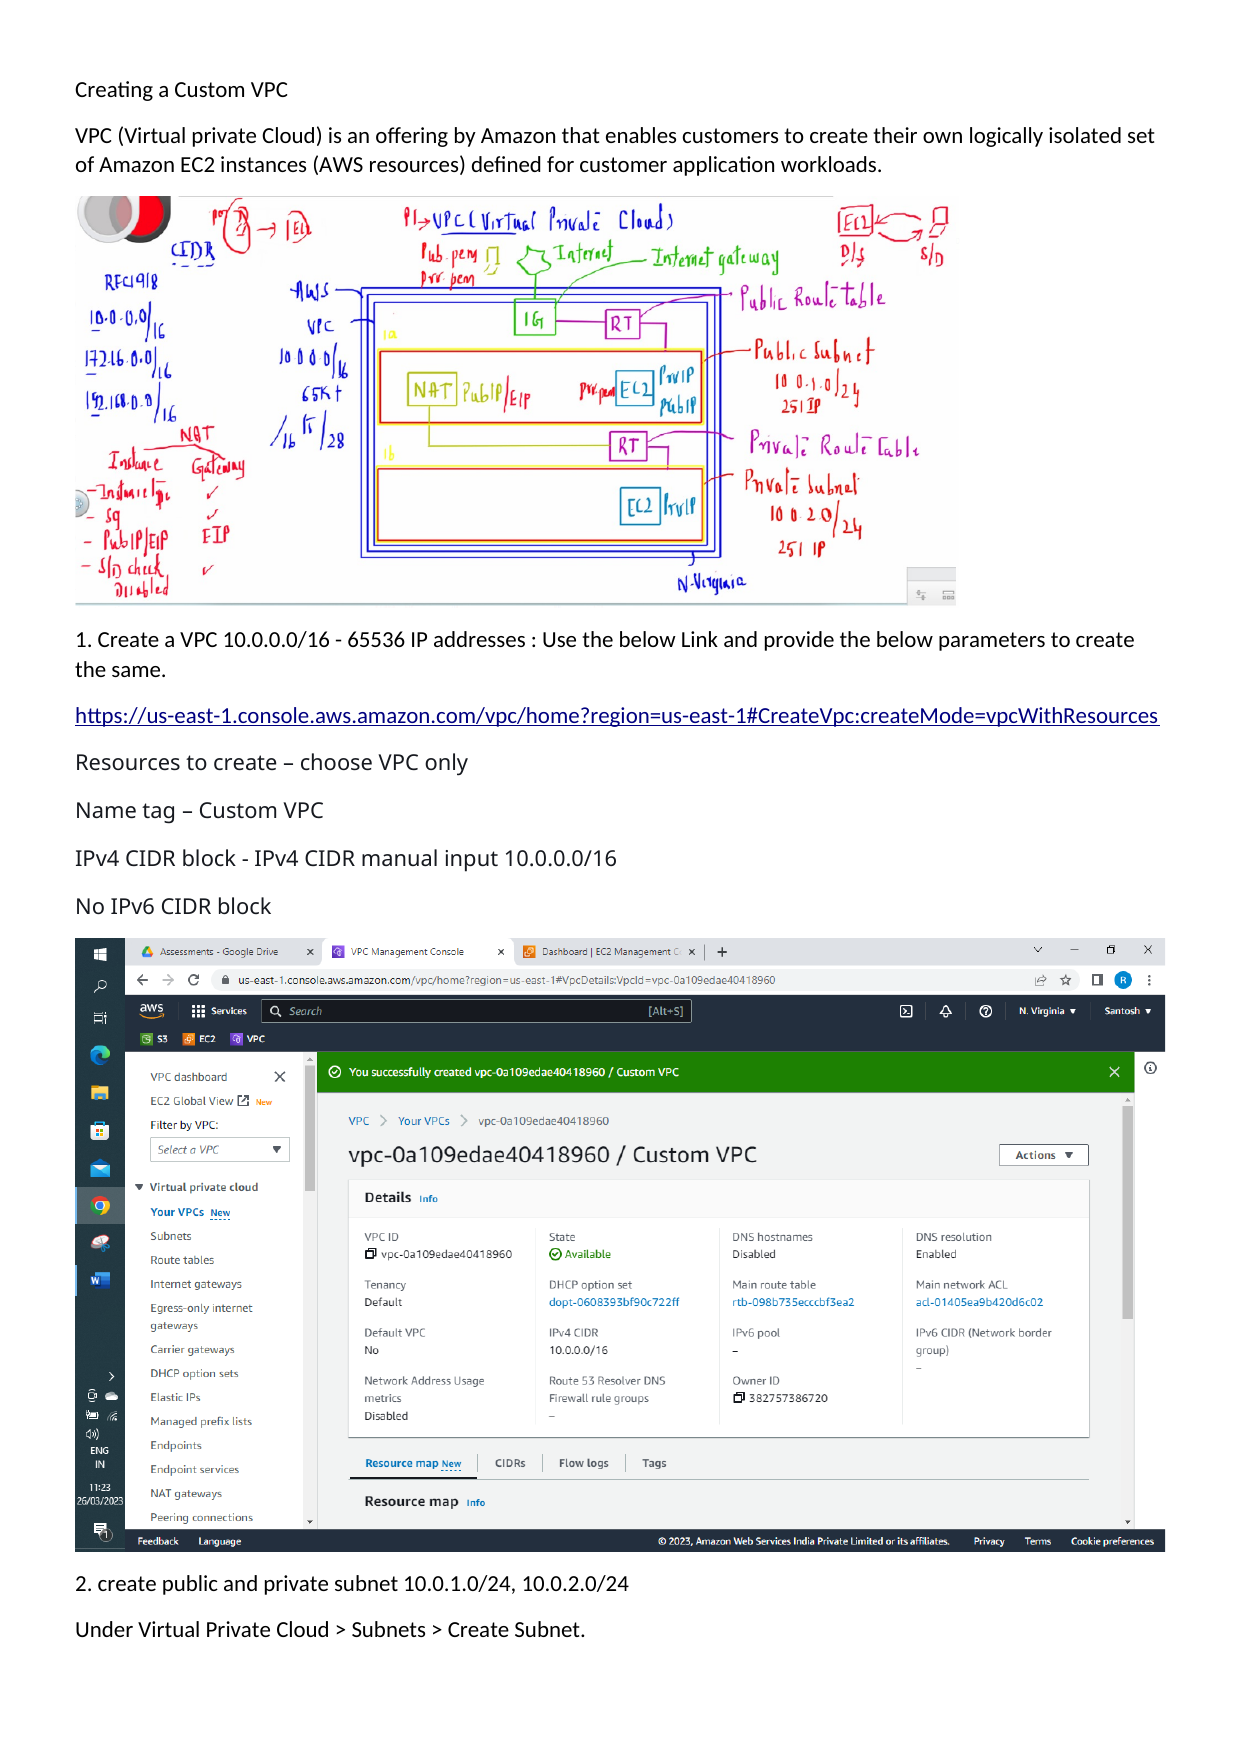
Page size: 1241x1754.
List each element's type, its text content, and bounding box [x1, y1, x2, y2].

text No IPv6 CIDR block [75, 891, 1165, 920]
text Name tag – Custom VPC [75, 795, 1165, 824]
text IPv4 CIDR block - IPv4 CIDR manual input 10.0.0.0/16 [75, 843, 1165, 872]
text https://us-east-1.console.aws.amazon.com/vpc/home?region=us-east-1#CreateVpc:createMode=vpcWithResources [75, 701, 1165, 729]
text Creating a Custom VPC [75, 75, 1165, 103]
text VPC (Virtual private Cloud) is an offering by Amazon that enables customers to create their own logically isolated set of Amazon EC2 instances (AWS resources) defined for customer application workloads. [75, 121, 1165, 178]
text Under Virtual Private Cloud > Subnets > Create Subnet. [75, 1616, 1165, 1643]
text 1. Create a VPC 10.0.0.0/16 - 65536 IP addresses : Use the below Link and provide the below parameters to create the same. [75, 625, 1165, 683]
text 2. create public and private subnet 10.0.1.0/24, 10.0.2.0/24 [75, 1569, 1165, 1597]
text Resources to create – choose VPC only [75, 747, 1165, 777]
